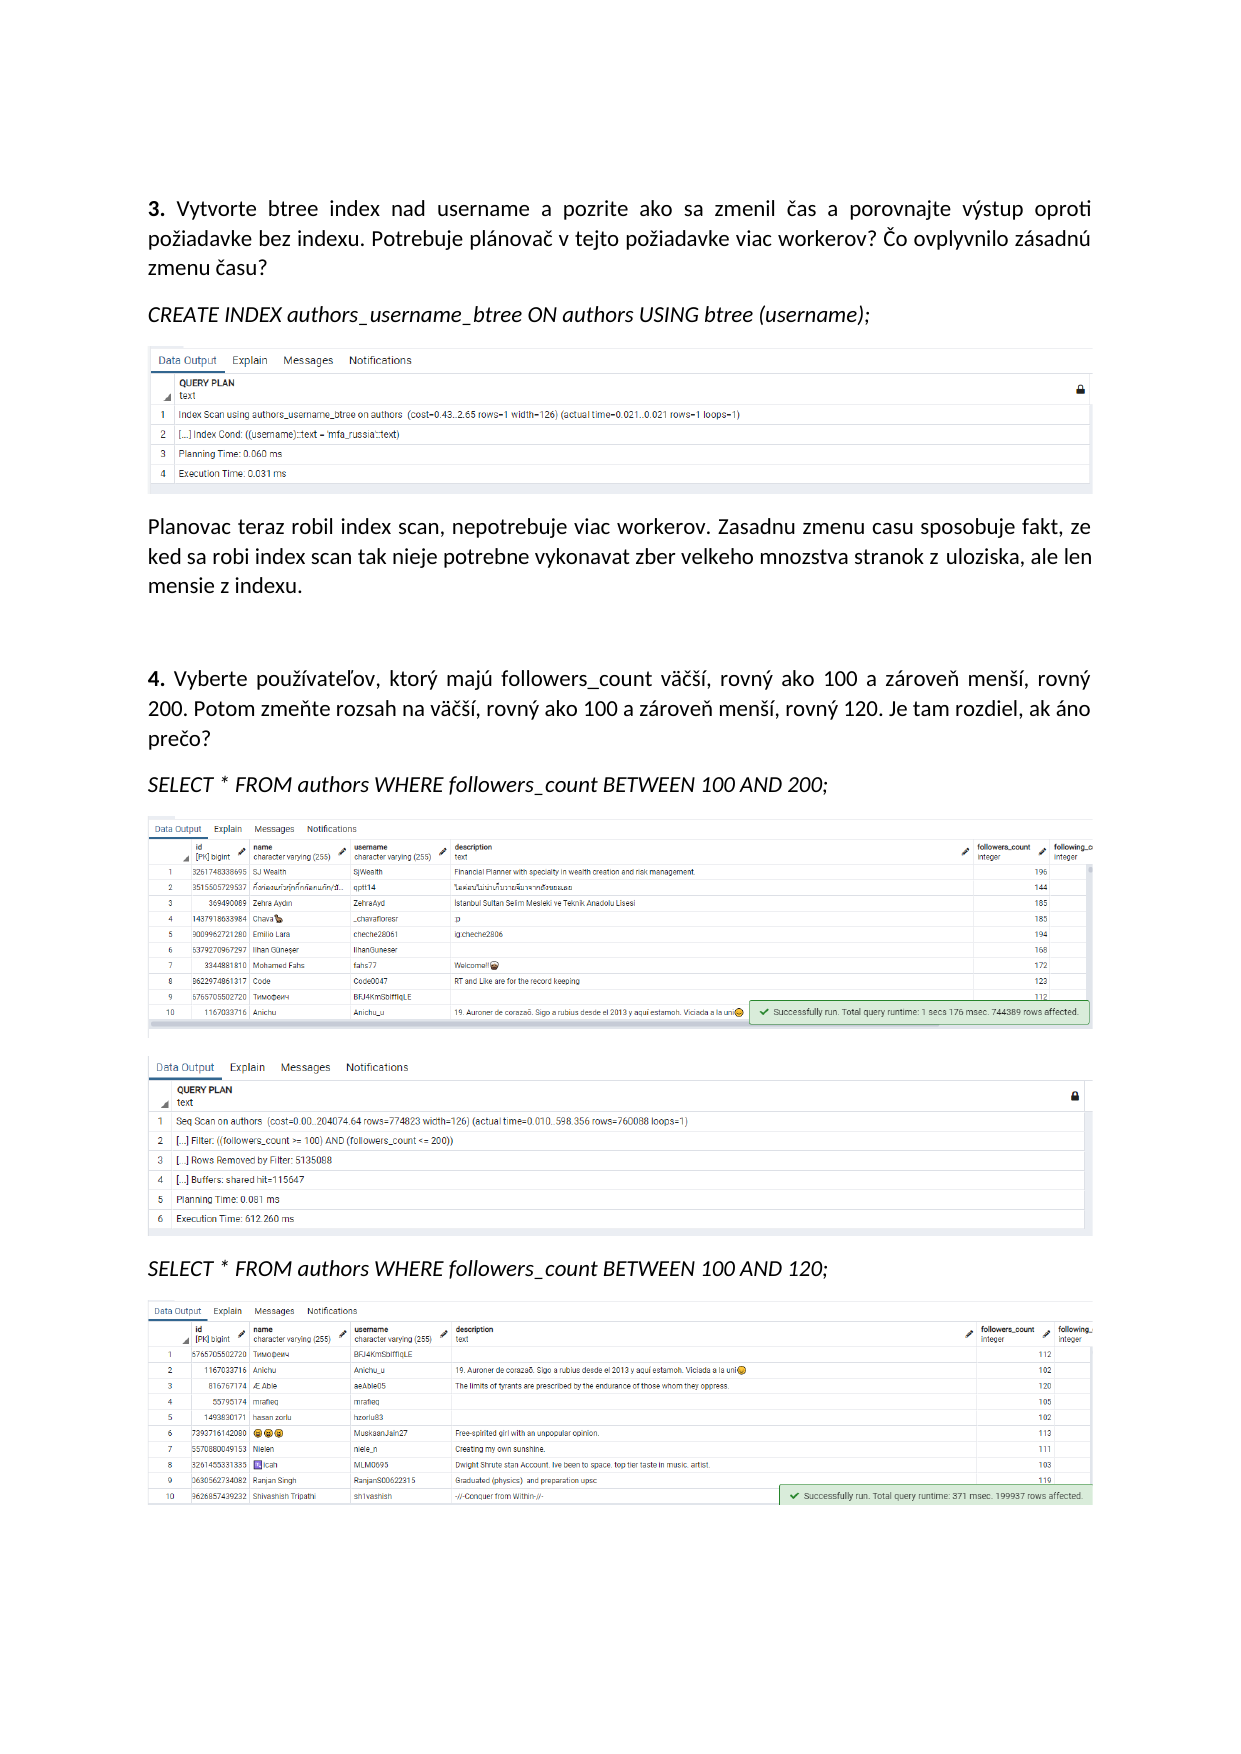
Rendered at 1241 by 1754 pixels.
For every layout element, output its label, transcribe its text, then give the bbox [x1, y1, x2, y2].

text 3. Vytvorte btree index nad username a pozrite ako sa zmenil čas a porovnajte výstup oproti požiadavke bez indexu. Potrebuje plánovač v tejto požiadavke viac workerov? Čo ovplyvnilo zásadnú zmenu času? [148, 194, 1093, 281]
text SELECT * FROM authors WHERE followers_count BETWEEN 100 AND 120; [148, 1254, 1093, 1282]
text Planovac teraz robil index scan, nepotrebuje viac workerov. Zasadnu zmenu casu sposobuje fakt, ze ked sa robi index scan tak nieje potrebne vykonavat zber velkeho mnozstva stranok z uloziska, ale len mensie z indexu. [148, 512, 1093, 600]
text CREATE INDEX authors_username_btree ON authors USING btree (username); [148, 300, 1093, 328]
text 4. Vyberte používateľov, ktorý majú followers_count väčší, rovný ako 100 a zároveň menší, rovný 200. Potom zmeňte rozsah na väčší, rovný ako 100 a zároveň menší, rovný 120. Je tam rozdiel, ak áno prečo? [148, 664, 1093, 752]
text SELECT * FROM authors WHERE followers_count BETWEEN 100 AND 200; [148, 770, 1093, 798]
